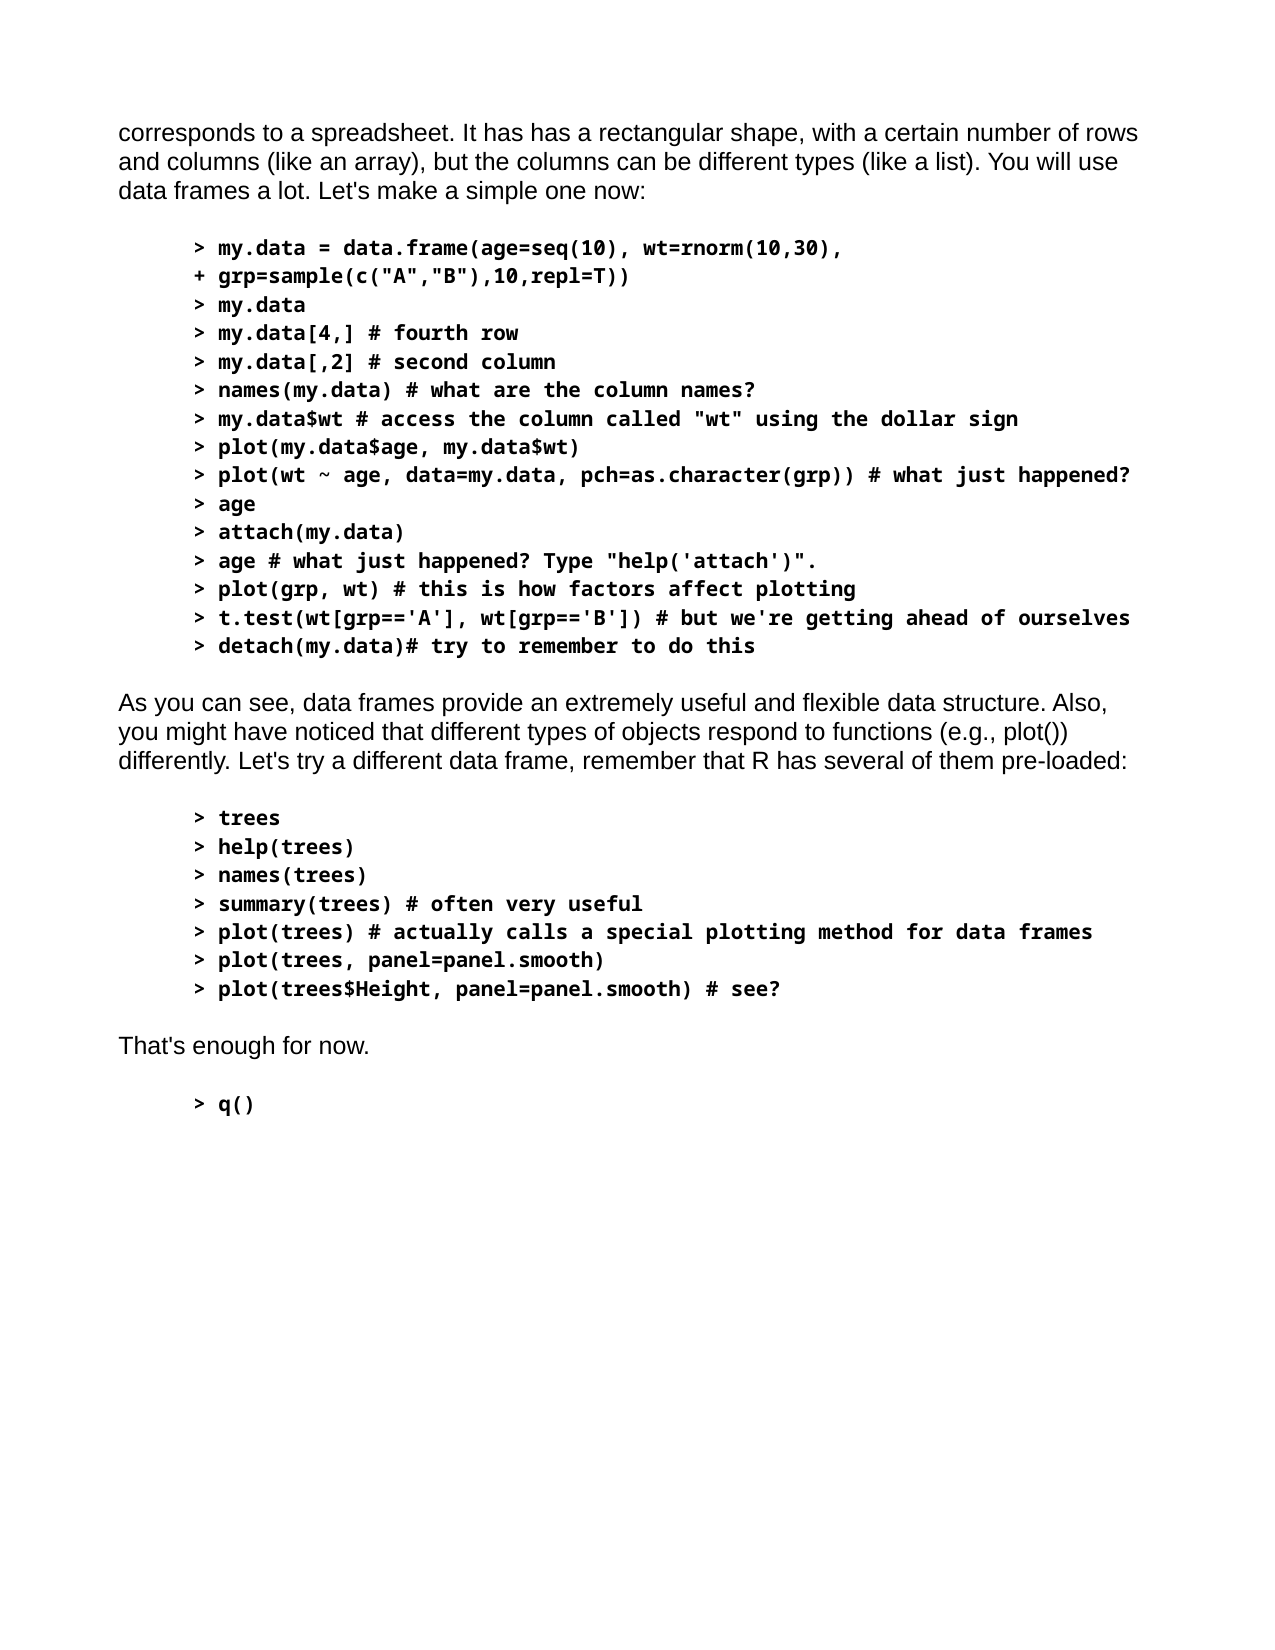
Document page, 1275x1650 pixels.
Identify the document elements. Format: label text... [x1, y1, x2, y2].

text > attach(my.data) [193, 517, 1157, 546]
text > summary(trees) # often very useful [193, 889, 1157, 917]
text > help(trees) [193, 832, 1157, 860]
text > names(my.data) # what are the column names? [193, 375, 1157, 404]
text differently. Let's try a different data frame, remember that R has several of them pre-loaded: [118, 746, 1157, 775]
text > plot(trees) # actually calls a special plotting method for data frames [193, 917, 1157, 946]
text > q() [193, 1089, 1157, 1117]
text > age # what just happened? Type "help('attach')". [193, 546, 1157, 574]
text > t.test(wt[grp=='A'], wt[grp=='B']) # but we're getting ahead of ourselves [193, 603, 1157, 631]
text > my.data[4,] # fourth row [193, 318, 1157, 347]
text > my.data[,2] # second column [193, 347, 1157, 375]
text > plot(wt ~ age, data=my.data, pch=as.character(grp)) # what just happened? [193, 461, 1157, 489]
text you might have noticed that different types of objects respond to functions (e.g., plot()) [118, 717, 1157, 746]
text > plot(trees, panel=panel.smooth) [193, 946, 1157, 974]
text and columns (like an array), but the columns can be different types (like a list). You will use [118, 147, 1157, 176]
text > names(trees) [193, 860, 1157, 889]
text As you can see, data frames provide an extremely useful and ﬂexible data structure. Also, [118, 688, 1157, 717]
text data frames a lot. Let's make a simple one now: [118, 176, 1157, 204]
text > my.data = data.frame(age=seq(10), wt=rnorm(10,30), [193, 233, 1157, 262]
text > age [193, 489, 1157, 517]
text > plot(my.data$age, my.data$wt) [193, 432, 1157, 461]
text + grp=sample(c("A","B"),10,repl=T)) [193, 262, 1157, 290]
text > my.data$wt # access the column called "wt" using the dollar sign [193, 404, 1157, 432]
text > trees [193, 803, 1157, 832]
text > detach(my.data)# try to remember to do this [193, 631, 1157, 660]
text corresponds to a spreadsheet. It has has a rectangular shape, with a certain number of rows [118, 118, 1157, 147]
text > plot(trees$Height, panel=panel.smooth) # see? [193, 974, 1157, 1002]
text > plot(grp, wt) # this is how factors affect plotting [193, 574, 1157, 603]
text That's enough for now. [118, 1031, 1157, 1060]
text > my.data [193, 290, 1157, 318]
